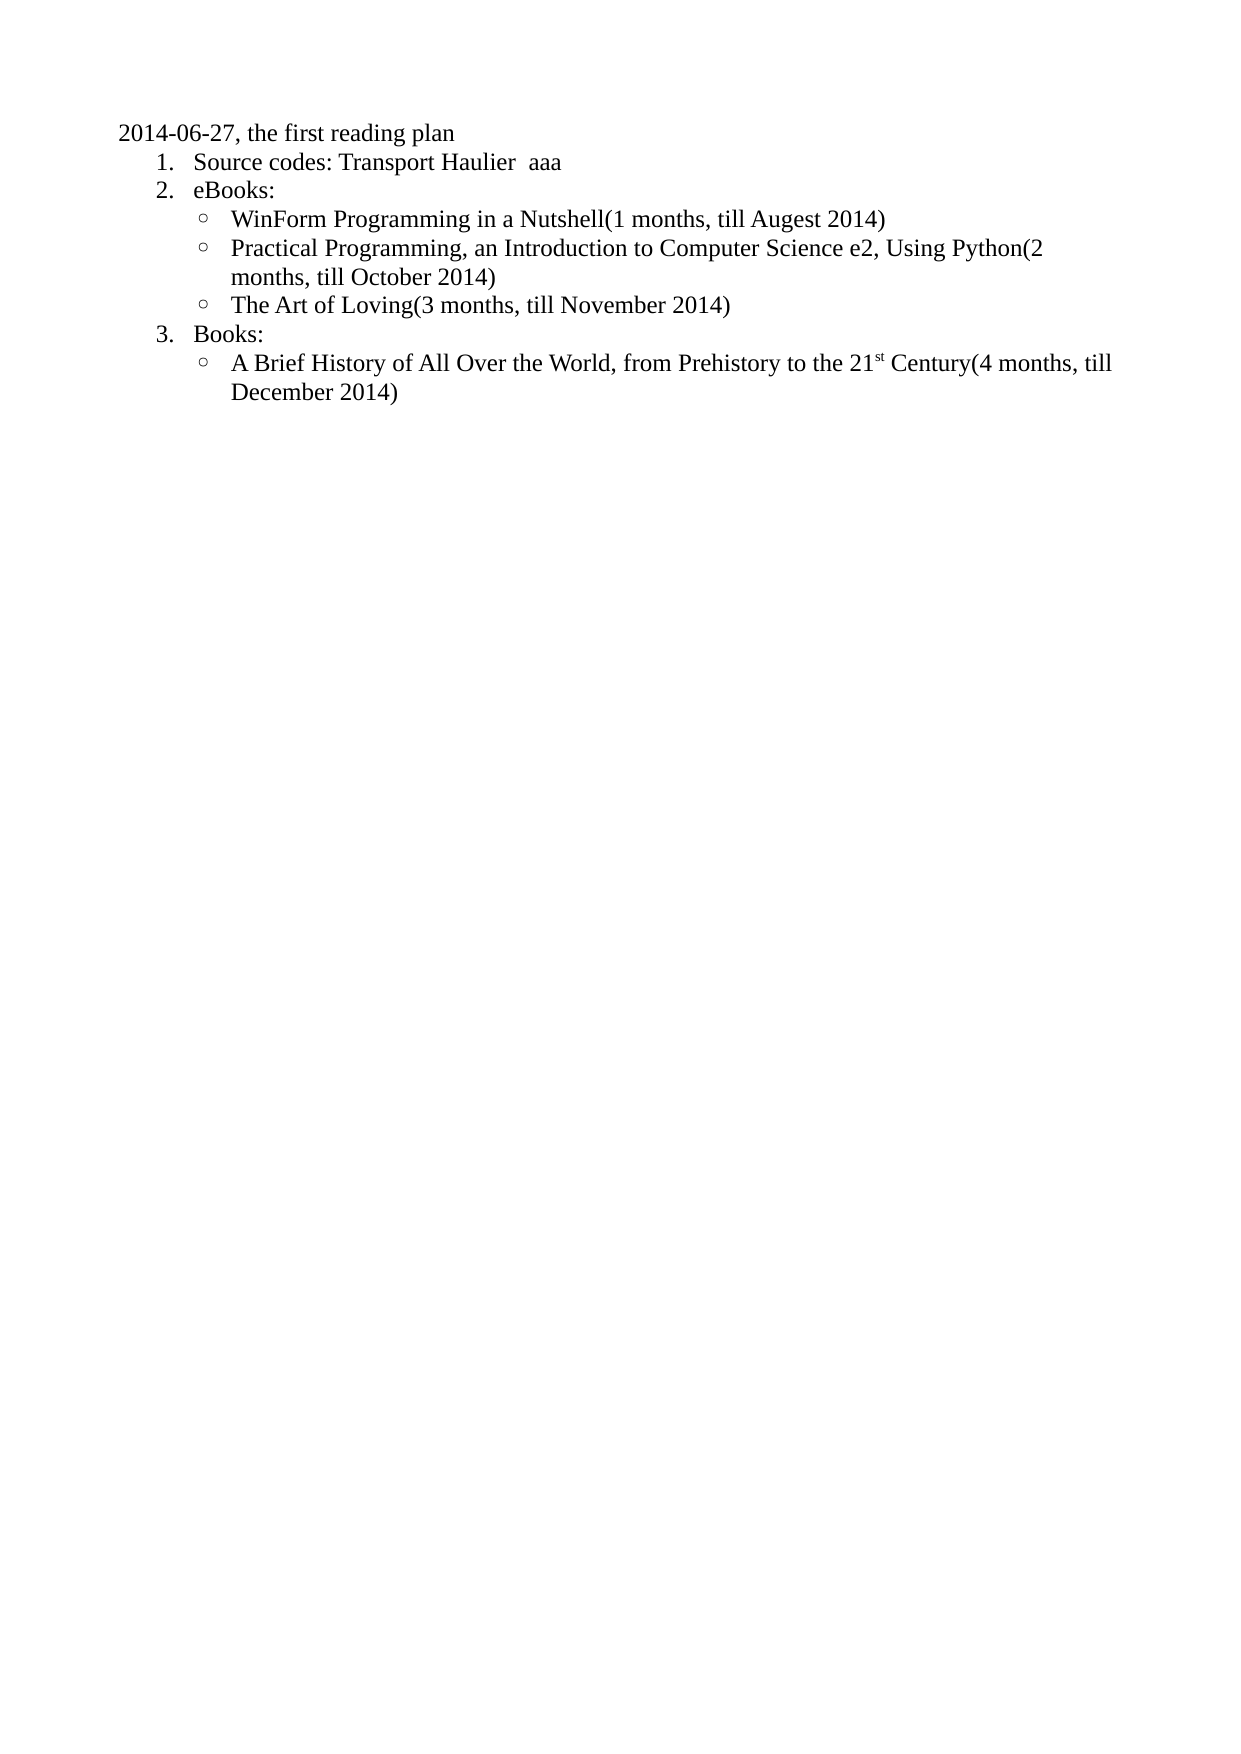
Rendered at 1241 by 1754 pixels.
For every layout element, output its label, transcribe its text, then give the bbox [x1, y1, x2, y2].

list A Brief History of All Over the World, from Prehistory to the 21st Century(4 months, till December 2014) [193, 348, 1122, 406]
list The Art of Loving(3 months, till November 2014) [193, 291, 1122, 319]
list WinForm Programming in a Nutshell(1 months, till Augest 2014) [193, 204, 1122, 233]
list eBooks: [156, 176, 1122, 204]
text 2014-06-27, the first reading plan [118, 118, 1122, 147]
list Source codes: Transport Haulier aaa [156, 147, 1122, 176]
list Books: [156, 319, 1122, 348]
list Practical Programming, an Introduction to Computer Science e2, Using Python(2 months, till October 2014) [193, 233, 1122, 291]
